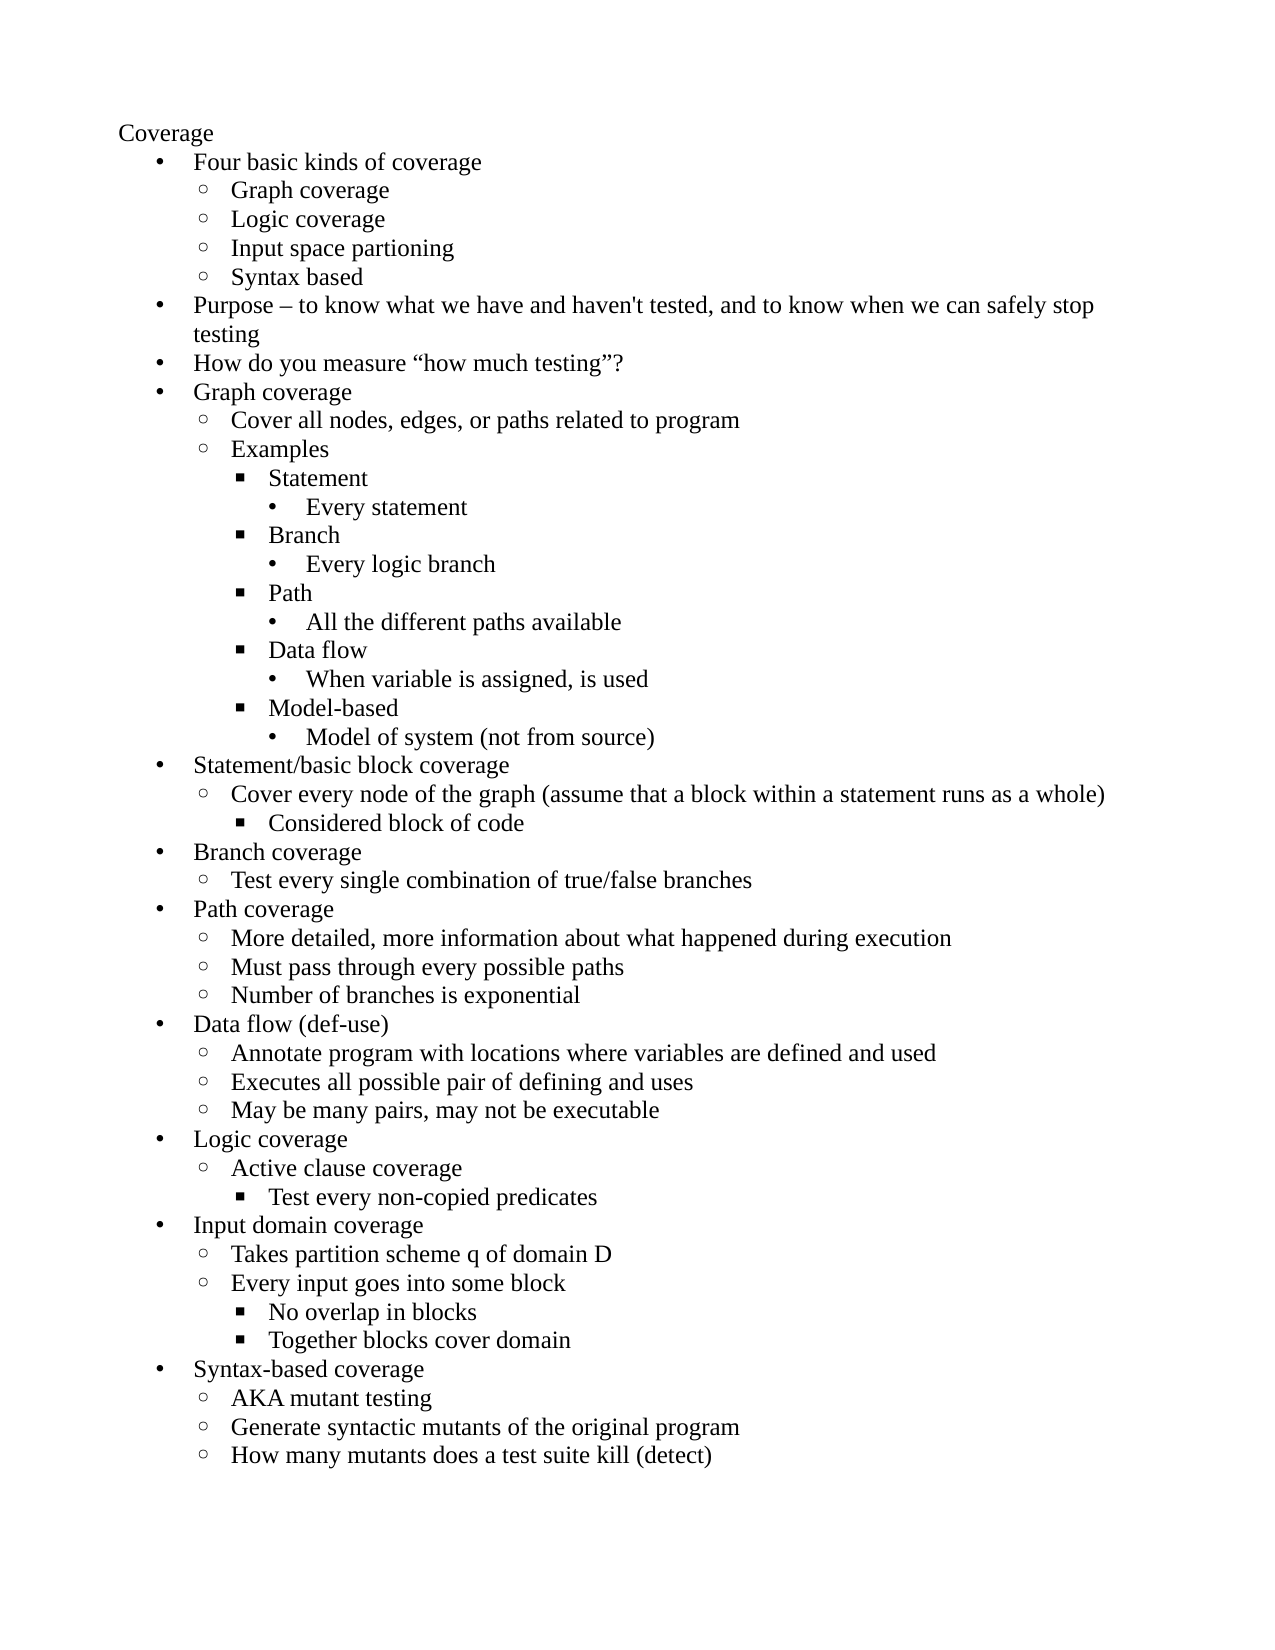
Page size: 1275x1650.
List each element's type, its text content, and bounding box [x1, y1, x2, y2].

list How do you measure “how much testing”? [156, 348, 1157, 377]
list When variable is assigned, is used [268, 664, 1157, 693]
list Test every single combination of true/false branches [193, 866, 1157, 894]
list Purpose – to know what we have and haven't tested, and to know when we can safely stop testing [156, 291, 1157, 348]
list Statement [231, 463, 1157, 492]
list Every input goes into some block [193, 1268, 1157, 1297]
list More detailed, more information about what happened during execution [193, 923, 1157, 952]
text Coverage [118, 118, 1157, 147]
list Annotate program with locations where variables are defined and used [193, 1038, 1157, 1067]
list Statement/basic block coverage [156, 751, 1157, 779]
list Active clause coverage [193, 1153, 1157, 1182]
list Data flow (def-use) [156, 1009, 1157, 1038]
list Path [231, 578, 1157, 607]
list Every statement [268, 492, 1157, 521]
list Input domain coverage [156, 1211, 1157, 1239]
list Data flow [231, 636, 1157, 664]
list Four basic kinds of coverage [156, 147, 1157, 176]
list Model of system (not from source) [268, 722, 1157, 751]
list Logic coverage [156, 1124, 1157, 1153]
list Input space partioning [193, 233, 1157, 262]
list Graph coverage [156, 377, 1157, 406]
list Graph coverage [193, 176, 1157, 204]
list Every logic branch [268, 549, 1157, 578]
list Examples [193, 434, 1157, 463]
list Cover all nodes, edges, or paths related to program [193, 406, 1157, 434]
list Branch [231, 521, 1157, 549]
list Model-based [231, 693, 1157, 722]
list AKA mutant testing [193, 1383, 1157, 1412]
list May be many pairs, may not be executable [193, 1096, 1157, 1124]
list Path coverage [156, 894, 1157, 923]
list Branch coverage [156, 837, 1157, 866]
list Cover every node of the graph (assume that a block within a statement runs as a whole) [193, 779, 1157, 808]
list Together blocks cover domain [231, 1326, 1157, 1354]
list Test every non-copied predicates [231, 1182, 1157, 1211]
list Number of branches is exponential [193, 981, 1157, 1009]
list Must pass through every possible paths [193, 952, 1157, 981]
list No overlap in blocks [231, 1297, 1157, 1326]
list Takes partition scheme q of domain D [193, 1239, 1157, 1268]
list Executes all possible pair of defining and uses [193, 1067, 1157, 1096]
list How many mutants does a test suite kill (detect) [193, 1441, 1157, 1469]
list Logic coverage [193, 204, 1157, 233]
list Syntax-based coverage [156, 1354, 1157, 1383]
list Considered block of code [231, 808, 1157, 837]
list Syntax based [193, 262, 1157, 291]
list Generate syntactic mutants of the original program [193, 1412, 1157, 1441]
list All the different paths available [268, 607, 1157, 636]
